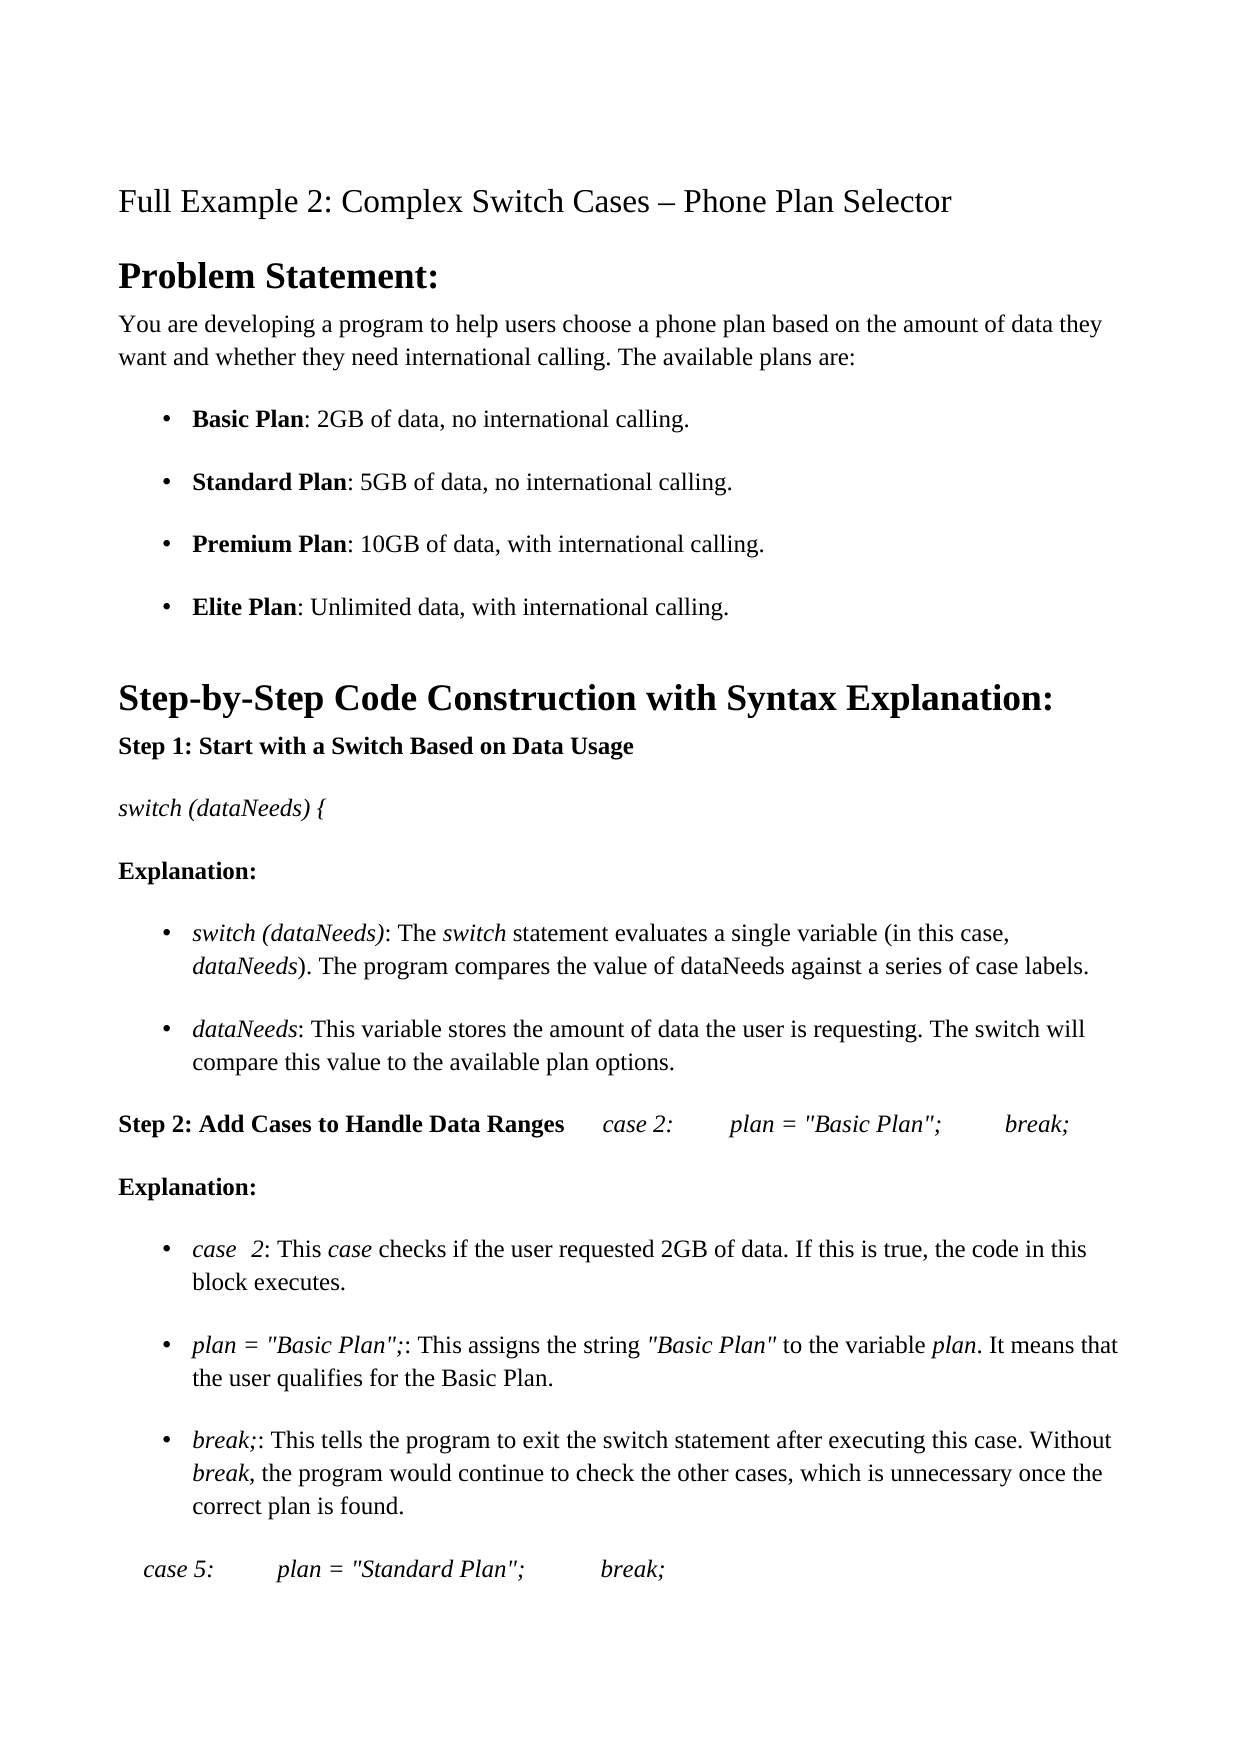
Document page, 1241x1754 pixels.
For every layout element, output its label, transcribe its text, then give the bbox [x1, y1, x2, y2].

text Explanation: [118, 1172, 1122, 1201]
text case 5: plan = "Standard Plan"; break; [118, 1554, 1122, 1583]
list Elite Plan: Unlimited data, with international calling. [162, 592, 1122, 621]
text switch (dataNeeds) { [118, 793, 1122, 822]
text You are developing a program to help users choose a phone plan based on the amount of data they want and whether they need international calling. The available plans are: [118, 309, 1122, 371]
list case 2: This case checks if the user requested 2GB of data. If this is true, the code in this block executes. [162, 1234, 1122, 1296]
list Basic Plan: 2GB of data, no international calling. [162, 404, 1122, 433]
text Explanation: [118, 856, 1122, 884]
list Premium Plan: 10GB of data, with international calling. [162, 529, 1122, 558]
text Step 1: Start with a Switch Based on Data Usage [118, 731, 1122, 759]
list Standard Plan: 5GB of data, no international calling. [162, 467, 1122, 496]
subtitle Full Example 2: Complex Switch Cases – Phone Plan Selector [118, 181, 1122, 220]
text Step 2: Add Cases to Handle Data Ranges case 2: plan = "Basic Plan"; break; [118, 1109, 1122, 1138]
list plan = "Basic Plan";: This assigns the string "Basic Plan" to the variable plan. It means that the user qualifies for the Basic Plan. [162, 1330, 1122, 1392]
list break;: This tells the program to exit the switch statement after executing this case. Without break, the program would continue to check the other cases, which is unnecessary once the correct plan is found. [162, 1425, 1122, 1520]
list switch (dataNeeds): The switch statement evaluates a single variable (in this case, dataNeeds). The program compares the value of dataNeeds against a series of case labels. [162, 918, 1122, 980]
subtitle Step-by-Step Code Construction with Syntax Explanation: [118, 675, 1122, 718]
subtitle Problem Statement: [118, 253, 1122, 296]
list dataNeeds: This variable stores the amount of data the user is requesting. The switch will compare this value to the available plan options. [162, 1014, 1122, 1076]
